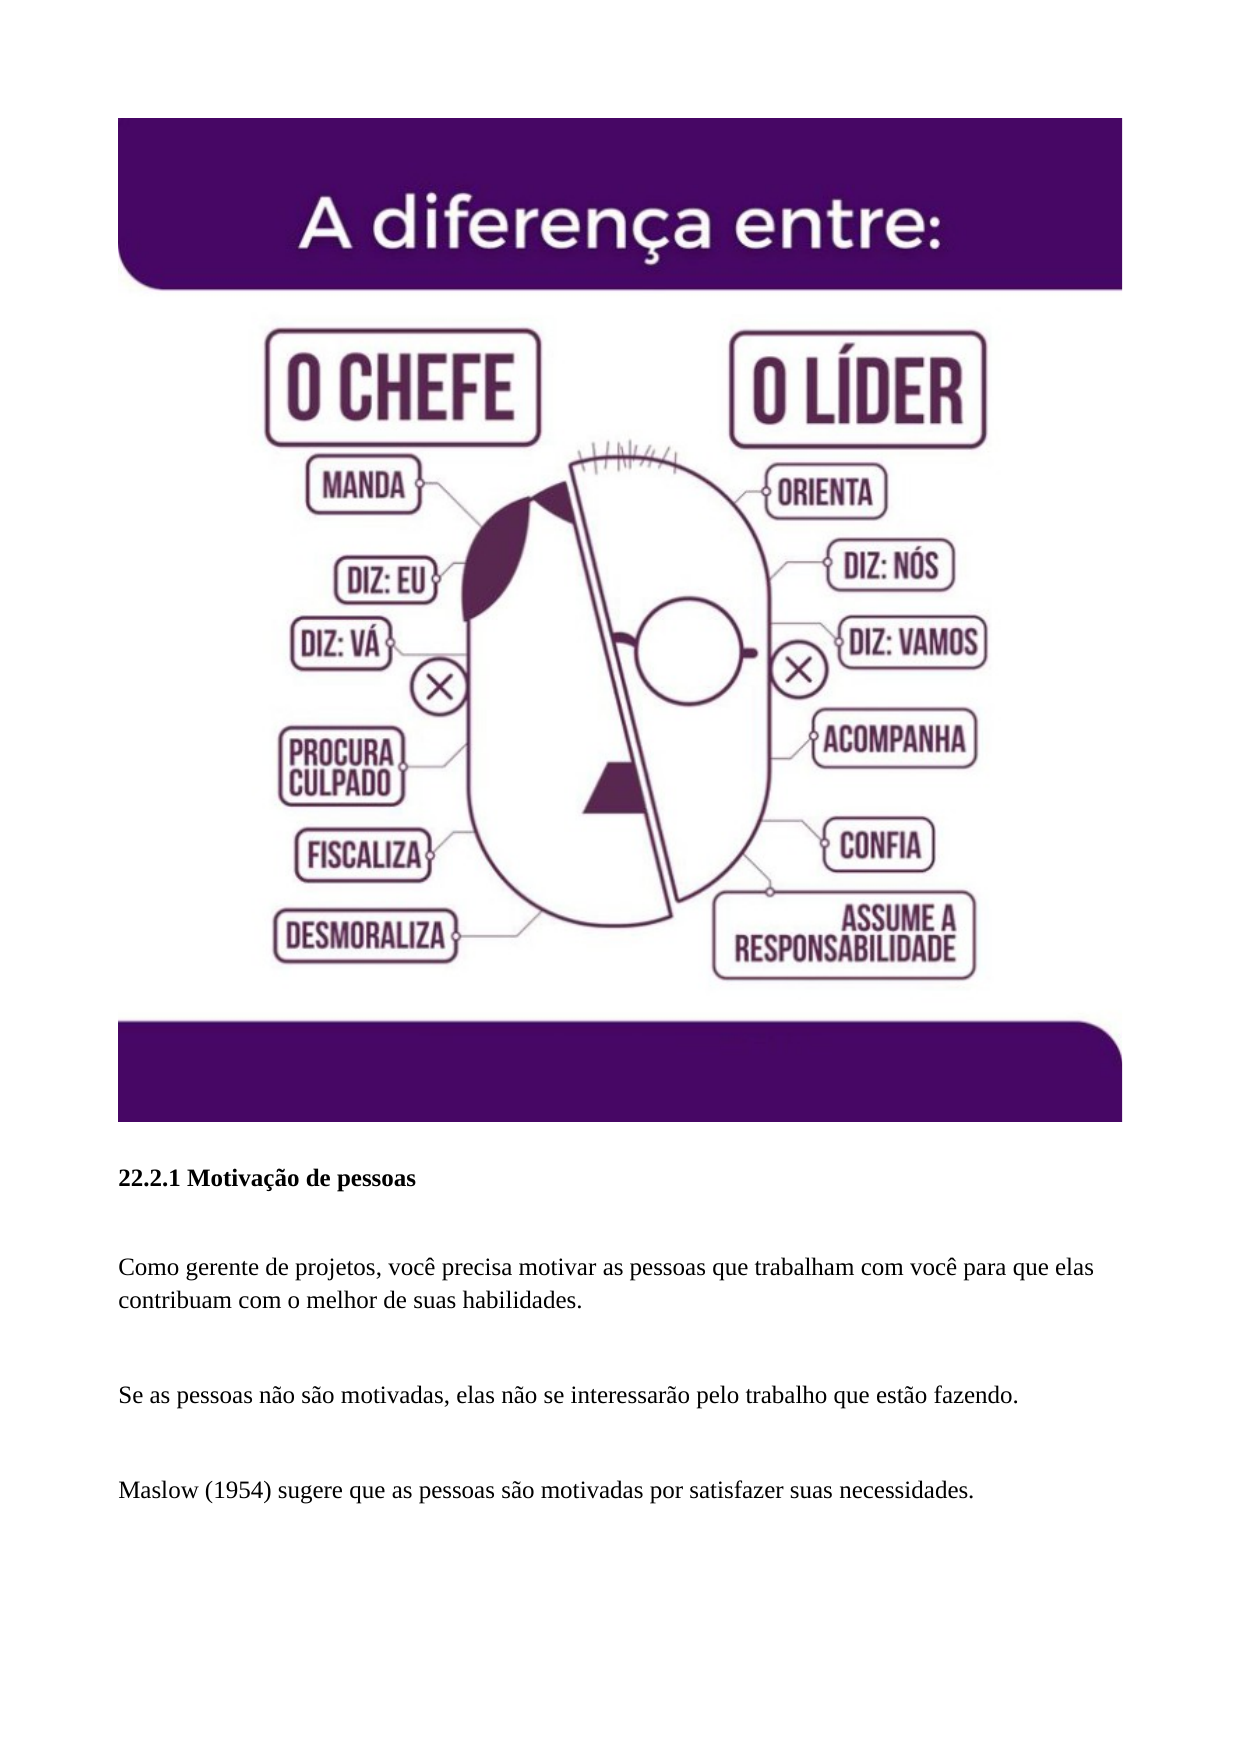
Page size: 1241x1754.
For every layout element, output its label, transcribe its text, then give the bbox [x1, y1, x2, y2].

subtitle 22.2.1 Motivação de pessoas [118, 1163, 1122, 1192]
text Se as pessoas não são motivadas, elas não se interessarão pelo trabalho que estão fazendo. [118, 1380, 1122, 1409]
text Como gerente de projetos, você precisa motivar as pessoas que trabalham com você para que elas contribuam com o melhor de suas habilidades. [118, 1252, 1122, 1314]
picture [118, 118, 1123, 1122]
text Maslow (1954) sugere que as pessoas são motivadas por satisfazer suas necessidades. [118, 1476, 1122, 1504]
